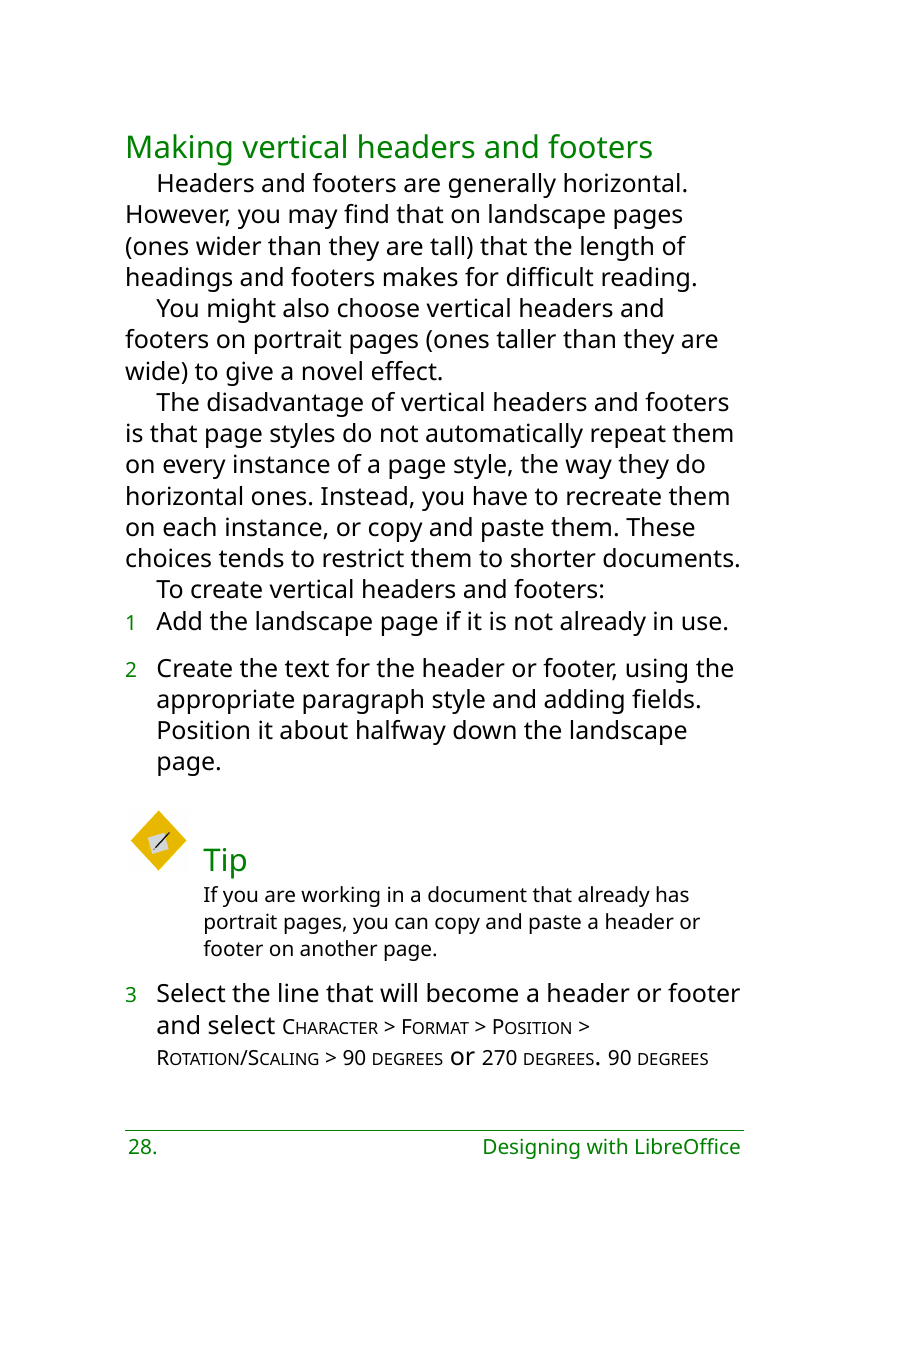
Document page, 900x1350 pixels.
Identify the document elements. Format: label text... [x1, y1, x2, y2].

picture [126, 809, 189, 872]
text You might also choose vertical headers and footers on portrait pages (ones taller than they are wide) to give a novel effect. [125, 293, 744, 386]
list Create the text for the header or footer, using the appropriate paragraph style and adding fields. Position it about halfway down the landscape page. [125, 652, 744, 777]
text If you are working in a document that already has portrait pages, you can copy and paste a header or footer on another page. [203, 881, 744, 962]
list Add the landscape page if it is not already in use. [125, 605, 744, 636]
list Tip [125, 808, 744, 881]
text Headers and footers are generally horizontal. However, you may find that on landscape pages (ones wider than they are tall) that the length of headings and footers makes for difficult reading. [125, 168, 744, 293]
list Select the line that will become a header or footer and select Character > Format > Position > Rotation/Scaling > 90 degrees or 270 degrees. 90 degrees [125, 978, 744, 1072]
subtitle Making vertical headers and footers [125, 125, 744, 168]
text The disadvantage of vertical headers and footers is that page styles do not automatically repeat them on every instance of a page style, the way they do horizontal ones. Instead, you have to recreate them on each instance, or copy and paste them. These choices tends to restrict them to shorter documents. [125, 386, 744, 574]
text To create vertical headers and footers: [125, 574, 744, 605]
